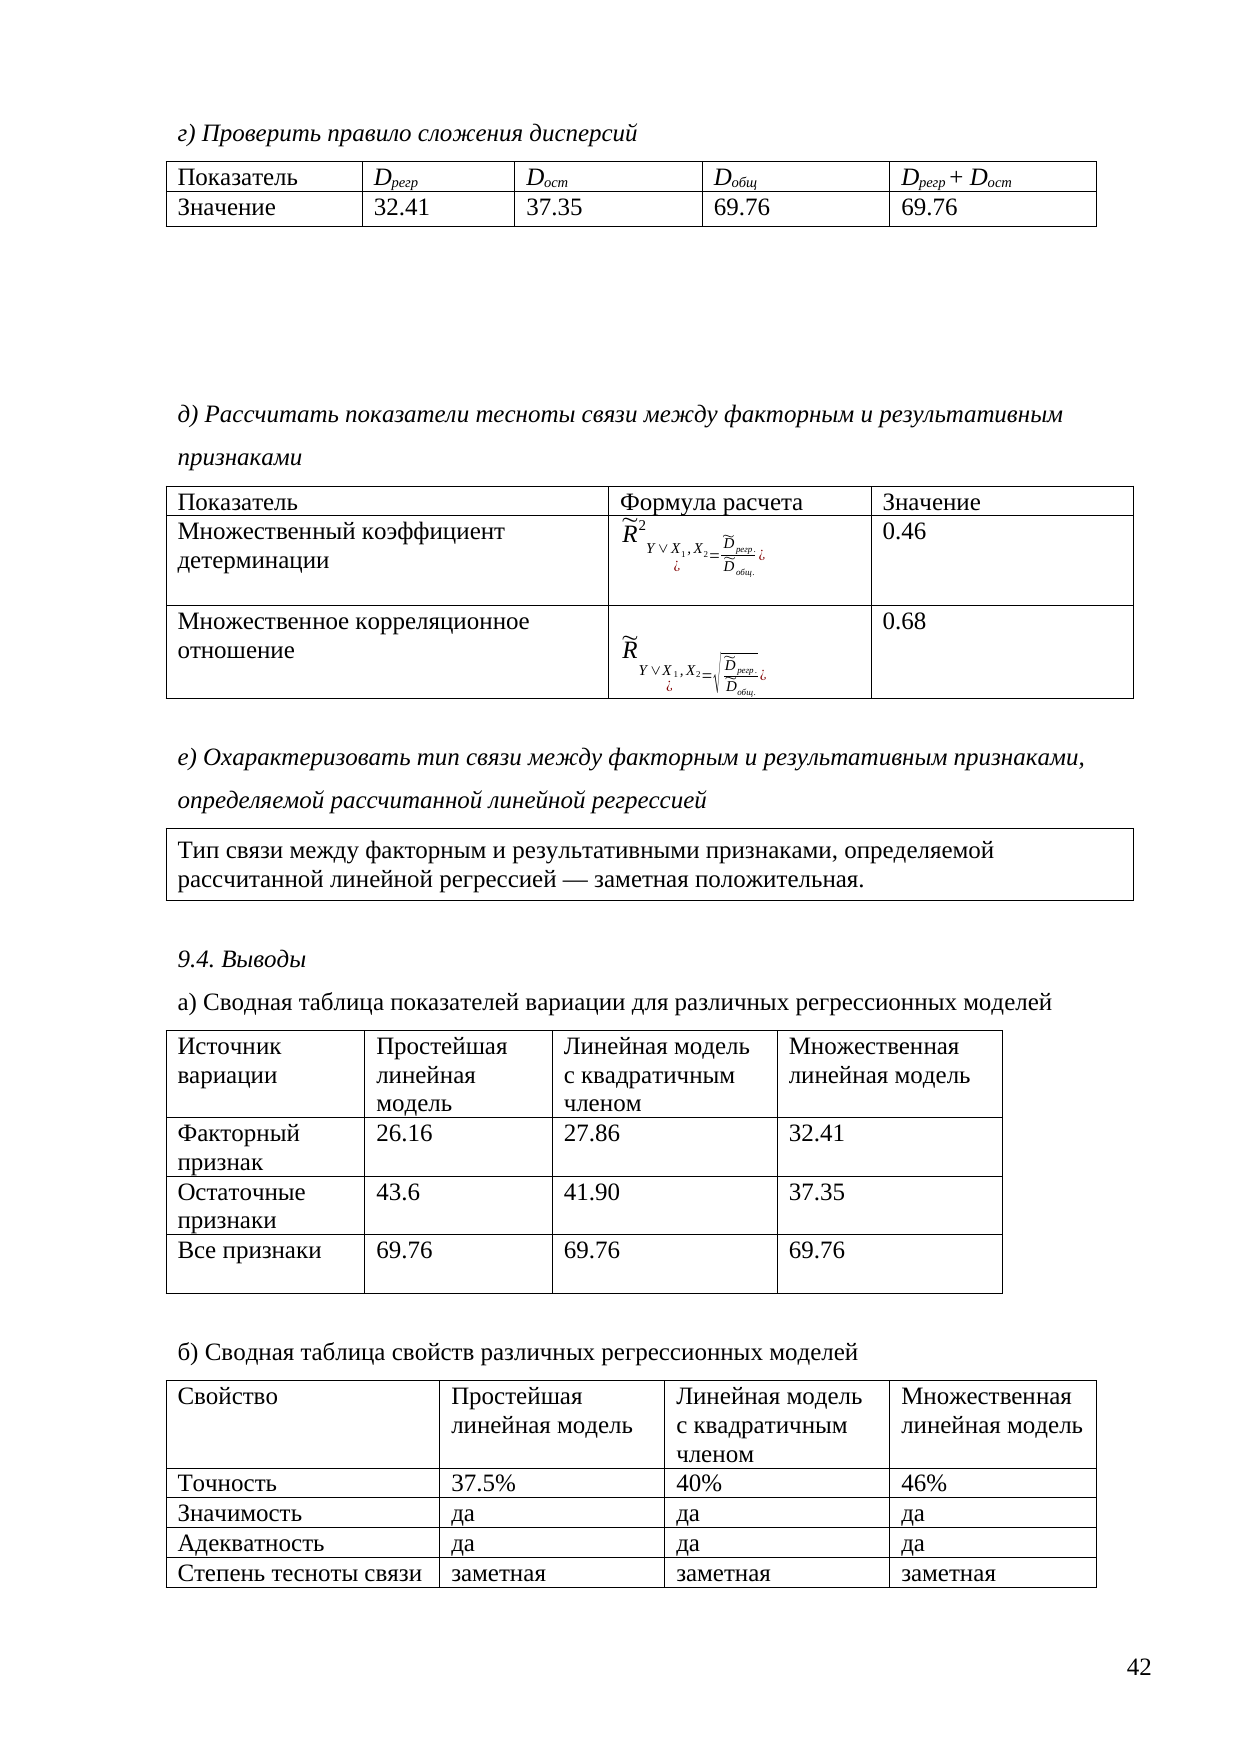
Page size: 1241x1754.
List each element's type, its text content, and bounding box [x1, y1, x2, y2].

text е) Охарактеризовать тип связи между факторным и результативным признаками, определяемой рассчитанной линейной регрессией [177, 742, 1152, 813]
table_cell да [440, 1528, 664, 1557]
table_cell заметная [665, 1558, 889, 1587]
table_cell 26.16 [365, 1118, 552, 1176]
table_cell 37.35 [778, 1177, 1002, 1234]
text 9.4. Выводы [177, 944, 1152, 972]
table_cell Остаточные признаки [167, 1177, 364, 1234]
table_cell 69.76 [553, 1235, 777, 1293]
table_header Dост [515, 162, 702, 191]
table_cell 0.68 [872, 606, 1133, 697]
table_header Формула расчета [609, 487, 871, 515]
table_cell Множественный коэффициент детерминации [167, 516, 608, 605]
table_header Множественная линейная модель [890, 1381, 1096, 1467]
table_cell 69.76 [890, 192, 1096, 226]
table_header Множественная линейная модель [778, 1031, 1002, 1117]
text г) Проверить правило сложения дисперсий [177, 118, 1152, 147]
table_cell Факторный признак [167, 1118, 364, 1176]
table_cell да [890, 1528, 1096, 1557]
table_cell да [890, 1498, 1096, 1527]
table_cell 37.5% [440, 1469, 664, 1497]
table_header Dобщ [703, 162, 889, 191]
text д) Рассчитать показатели тесноты связи между факторным и результативным признаками [177, 399, 1152, 471]
table_header Источник вариации [167, 1031, 364, 1117]
table_header Свойство [167, 1381, 439, 1467]
table_cell Значимость [167, 1498, 439, 1527]
table_cell 37.35 [515, 192, 702, 226]
table_cell Значение [167, 192, 362, 226]
table_cell да [665, 1498, 889, 1527]
text а) Сводная таблица показателей вариации для различных регрессионных моделей [177, 987, 1152, 1016]
table_cell 32.41 [778, 1118, 1002, 1176]
table_cell Точность [167, 1469, 439, 1497]
table_cell 69.76 [365, 1235, 552, 1293]
table_cell Множественное корреляционное отношение [167, 606, 608, 697]
table_cell 41.90 [553, 1177, 777, 1234]
table_cell да [440, 1498, 664, 1527]
table_header Линейная модель с квадратичным членом [665, 1381, 889, 1467]
table_header Показатель [167, 487, 608, 515]
table_cell Степень тесноты связи [167, 1558, 439, 1587]
table_cell 40% [665, 1469, 889, 1497]
table_cell 0.46 [872, 516, 1133, 605]
table_cell Все признаки [167, 1235, 364, 1293]
table_cell 27.86 [553, 1118, 777, 1176]
table_cell [609, 606, 871, 697]
table_cell 69.76 [703, 192, 889, 226]
table_header Показатель [167, 162, 362, 191]
table_header Простейшая линейная модель [365, 1031, 552, 1117]
table_header Линейная модель с квадратичным членом [553, 1031, 777, 1117]
text б) Сводная таблица свойств различных регрессионных моделей [177, 1337, 1152, 1366]
table_cell 46% [890, 1469, 1096, 1497]
table_header Тип связи между факторным и результативными признаками, определяемой рассчитанной линейной регрессией — заметная положительная. [167, 829, 1133, 899]
table_cell 69.76 [778, 1235, 1002, 1293]
table_cell Адекватность [167, 1528, 439, 1557]
table_cell 43.6 [365, 1177, 552, 1234]
table_header Значение [872, 487, 1133, 515]
table_header Dрегр + Dост [890, 162, 1096, 191]
table_cell да [665, 1528, 889, 1557]
table_cell 32.41 [363, 192, 514, 226]
table_header Простейшая линейная модель [440, 1381, 664, 1467]
table_cell [609, 516, 871, 605]
table_header Dрегр [363, 162, 514, 191]
table_cell заметная [890, 1558, 1096, 1587]
table_cell заметная [440, 1558, 664, 1587]
